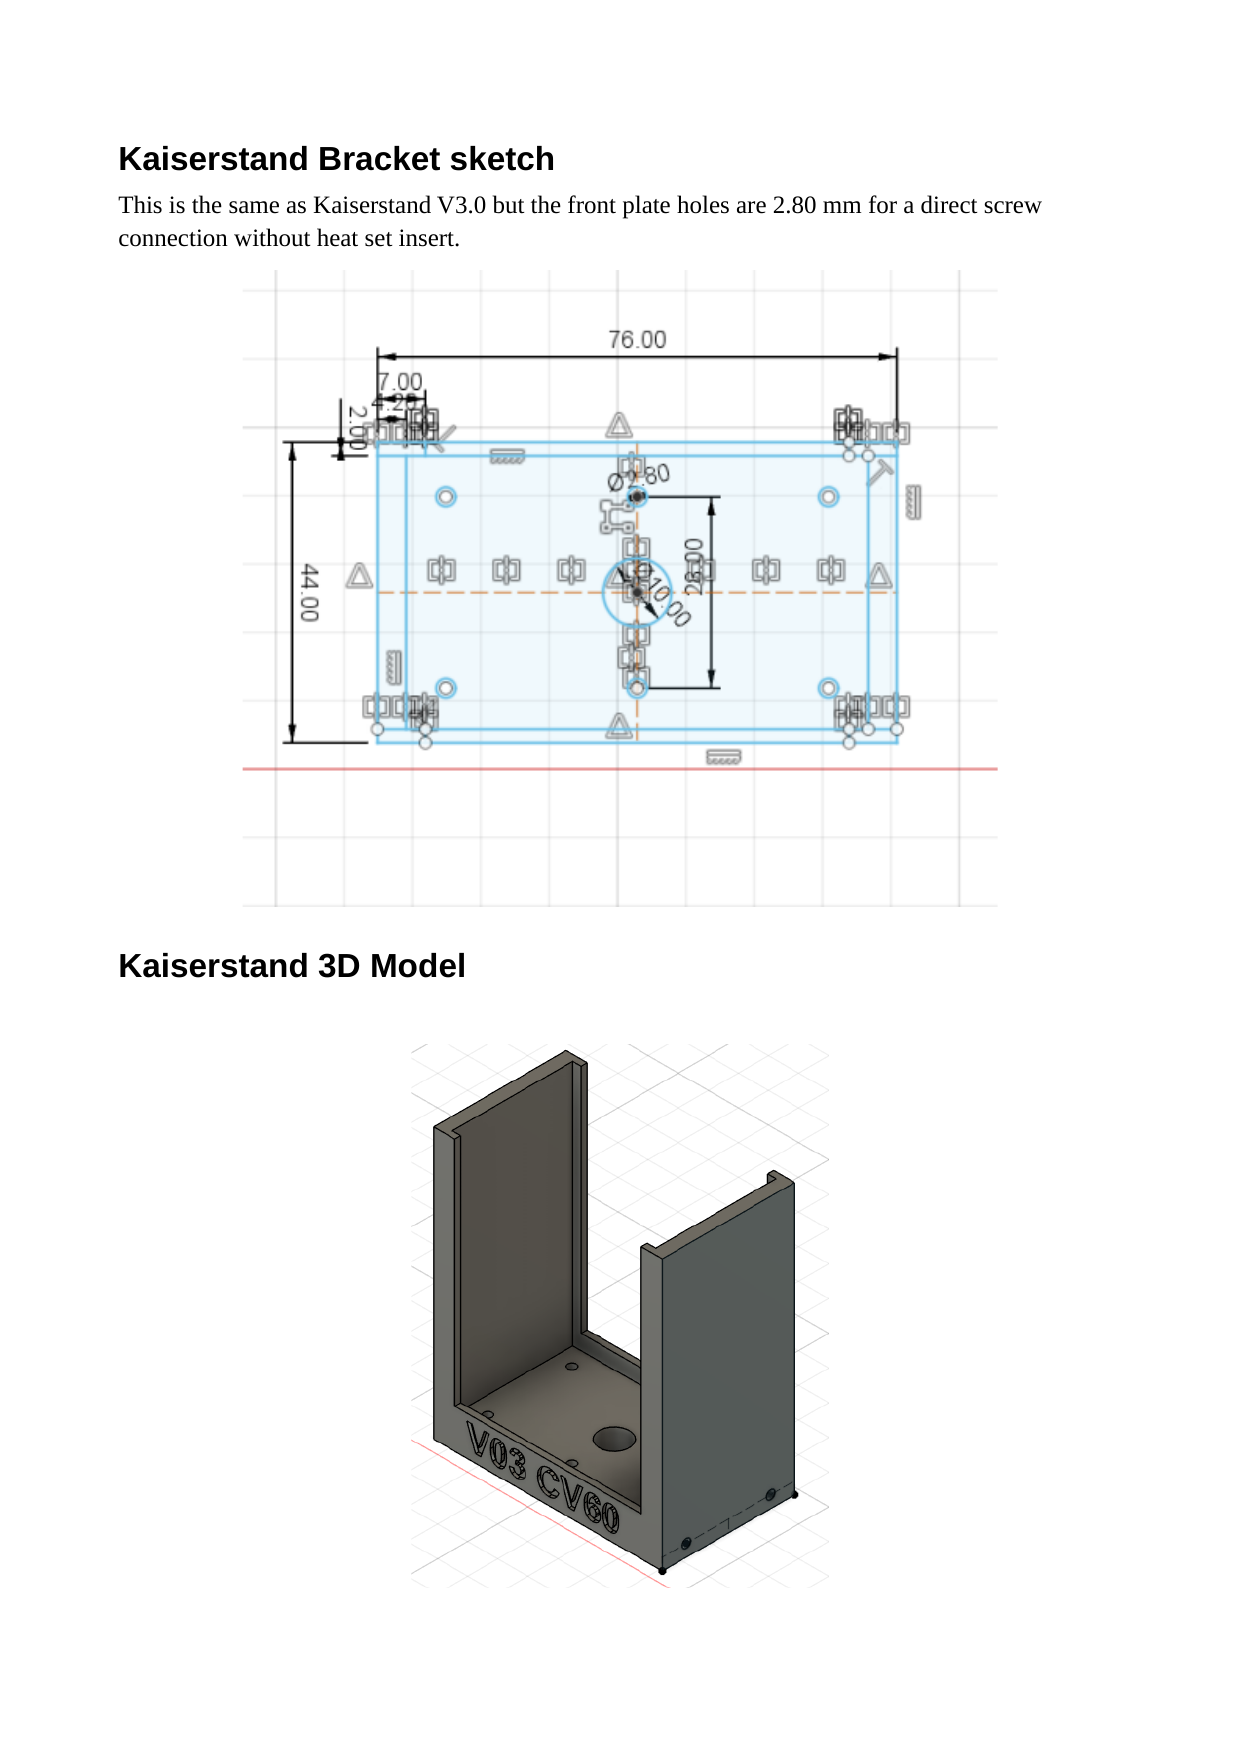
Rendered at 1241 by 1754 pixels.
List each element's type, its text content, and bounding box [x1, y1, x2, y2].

subtitle Kaiserstand Bracket sketch [118, 139, 1122, 177]
subtitle Kaiserstand 3D Model [118, 946, 1122, 985]
text This is the same as Kaiserstand V3.0 but the front plate holes are 2.80 mm for a direct screw connection without heat set insert. [118, 190, 1122, 252]
picture [242, 270, 998, 907]
picture [411, 1044, 829, 1588]
